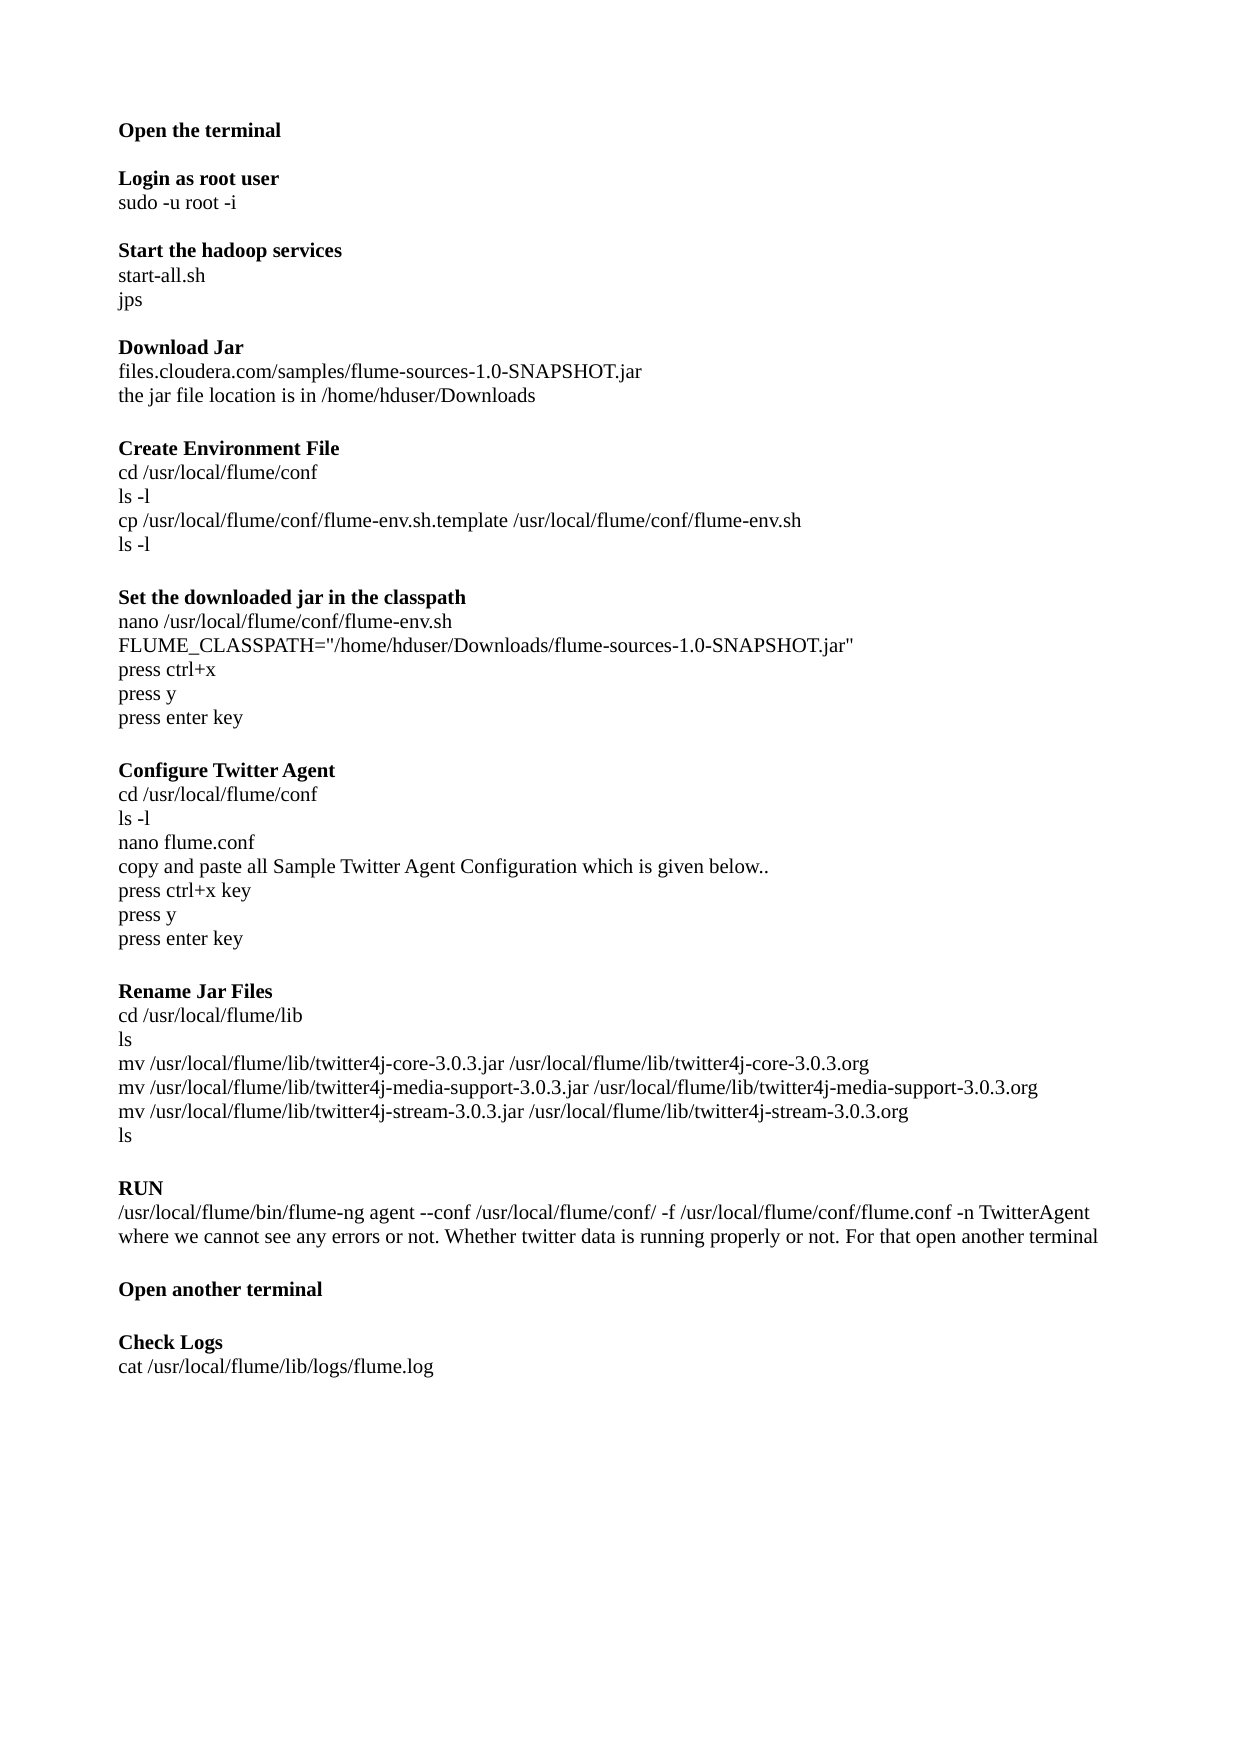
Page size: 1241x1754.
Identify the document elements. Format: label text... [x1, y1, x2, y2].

text the jar file location is in /home/hduser/Downloads [118, 383, 1122, 407]
text press ctrl+x key [118, 878, 1122, 902]
text sudo -u root -i [118, 190, 1122, 214]
text copy and paste all Sample Twitter Agent Configuration which is given below.. [118, 854, 1122, 878]
text press enter key [118, 926, 1122, 950]
text FLUME_CLASSPATH="/home/hduser/Downloads/flume-sources-1.0-SNAPSHOT.jar" [118, 633, 1122, 657]
text mv /usr/local/flume/lib/twitter4j-core-3.0.3.jar /usr/local/flume/lib/twitter4j-core-3.0.3.org [118, 1051, 1122, 1075]
text Start the hadoop services [118, 238, 1122, 262]
text ls -l [118, 806, 1122, 830]
text press ctrl+x [118, 657, 1122, 681]
text cat /usr/local/flume/lib/logs/flume.log [118, 1354, 1122, 1378]
text Open another terminal [118, 1277, 1122, 1301]
text files.cloudera.com/samples/flume-sources-1.0-SNAPSHOT.jar [118, 359, 1122, 383]
text nano flume.conf [118, 830, 1122, 854]
text Login as root user [118, 166, 1122, 190]
text Rename Jar Files [118, 979, 1122, 1003]
text cd /usr/local/flume/conf [118, 782, 1122, 806]
text Set the downloaded jar in the classpath [118, 585, 1122, 609]
text ls -l [118, 532, 1122, 556]
text start-all.sh [118, 262, 1122, 287]
text ls [118, 1027, 1122, 1051]
text /usr/local/flume/bin/flume-ng agent --conf /usr/local/flume/conf/ -f /usr/local/flume/conf/flume.conf -n TwitterAgent [118, 1200, 1122, 1224]
text cd /usr/local/flume/conf [118, 460, 1122, 484]
text Download Jar [118, 335, 1122, 359]
text nano /usr/local/flume/conf/flume-env.sh [118, 609, 1122, 633]
text Configure Twitter Agent [118, 758, 1122, 782]
text Check Logs [118, 1330, 1122, 1354]
text Create Environment File [118, 436, 1122, 460]
text ls -l [118, 484, 1122, 508]
text Open the terminal [118, 118, 1122, 142]
text RUN [118, 1176, 1122, 1200]
text press y [118, 681, 1122, 705]
text cp /usr/local/flume/conf/flume-env.sh.template /usr/local/flume/conf/flume-env.sh [118, 508, 1122, 532]
text cd /usr/local/flume/lib [118, 1003, 1122, 1027]
text press y [118, 902, 1122, 926]
text where we cannot see any errors or not. Whether twitter data is running properly or not. For that open another terminal [118, 1224, 1122, 1248]
text ls [118, 1123, 1122, 1147]
text mv /usr/local/flume/lib/twitter4j-stream-3.0.3.jar /usr/local/flume/lib/twitter4j-stream-3.0.3.org [118, 1099, 1122, 1123]
text press enter key [118, 705, 1122, 729]
text jps [118, 287, 1122, 311]
text mv /usr/local/flume/lib/twitter4j-media-support-3.0.3.jar /usr/local/flume/lib/twitter4j-media-support-3.0.3.org [118, 1075, 1122, 1099]
